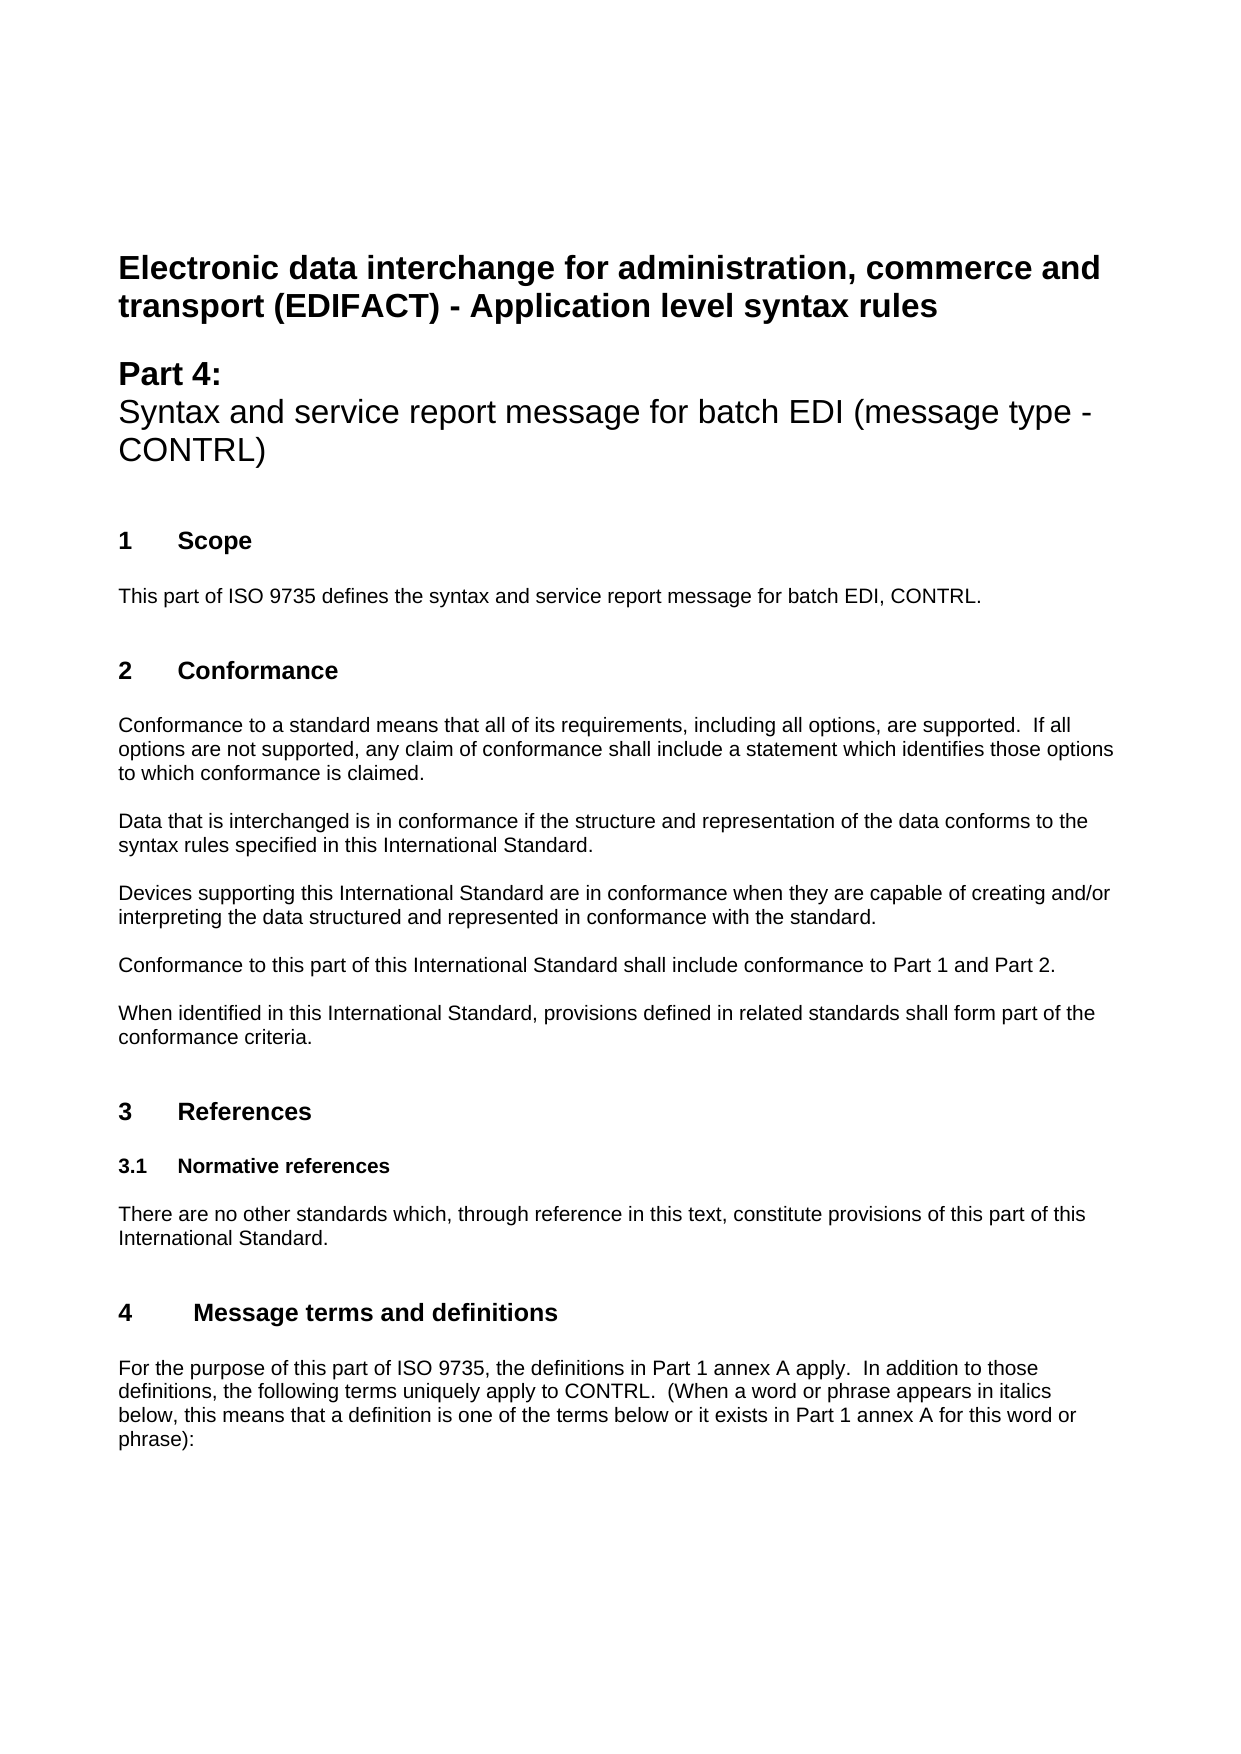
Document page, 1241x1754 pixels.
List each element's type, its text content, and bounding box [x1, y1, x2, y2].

text Part 4: [118, 353, 1122, 392]
text Data that is interchanged is in conformance if the structure and representation of the data conforms to the syntax rules specified in this International Standard. [118, 809, 1122, 857]
text 3.1 Normative references [118, 1154, 1110, 1178]
text Conformance to this part of this International Standard shall include conformance to Part 1 and Part 2. [118, 953, 1122, 977]
text 1 Scope [118, 526, 1110, 555]
text Electronic data interchange for administration, commerce and [118, 248, 1122, 286]
text There are no other standards which, through reference in this text, constitute provisions of this part of this International Standard. [118, 1202, 1122, 1250]
text This part of ISO 9735 defines the syntax and service report message for batch EDI, CONTRL. [118, 584, 1110, 608]
text When identified in this International Standard, provisions defined in related standards shall form part of the conformance criteria. [118, 1001, 1122, 1049]
text For the purpose of this part of ISO 9735, the definitions in Part 1 annex A apply. In addition to those definitions, the following terms uniquely apply to CONTRL. (When a word or phrase appears in italics below, this means that a definition is one of the terms below or it exists in Part 1 annex A for this word or phrase): [118, 1355, 1110, 1451]
text transport (EDIFACT) - Application level syntax rules [118, 286, 1122, 325]
text Conformance to a standard means that all of its requirements, including all options, are supported. If all options are not supported, any claim of conformance shall include a statement which identifies those options to which conformance is claimed. [118, 713, 1122, 785]
text 2 Conformance [118, 656, 1110, 684]
text 4 Message terms and definitions [118, 1298, 1110, 1327]
text Devices supporting this International Standard are in conformance when they are capable of creating and/or interpreting the data structured and represented in conformance with the standard. [118, 881, 1122, 929]
text 3 References [118, 1097, 1110, 1125]
text Syntax and service report message for batch EDI (message type - CONTRL) [118, 392, 1122, 469]
